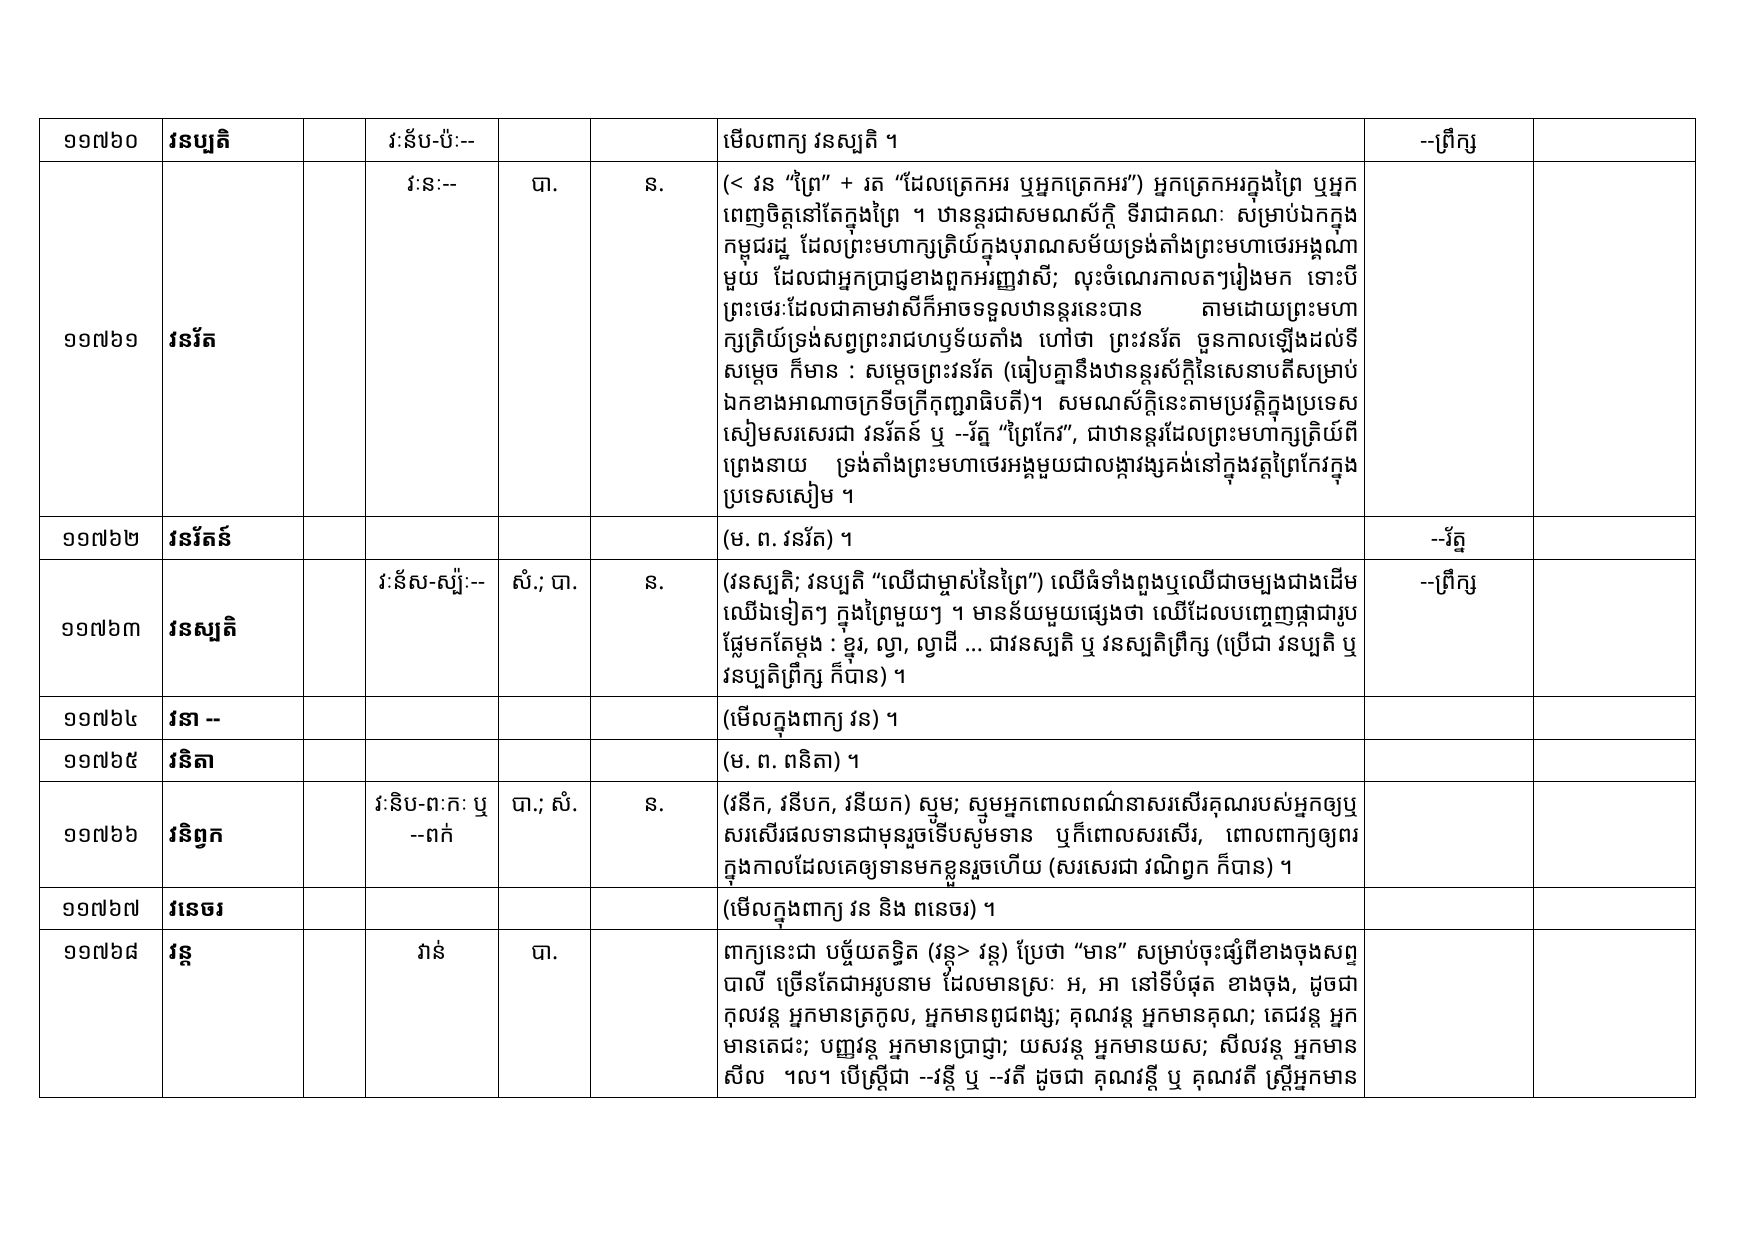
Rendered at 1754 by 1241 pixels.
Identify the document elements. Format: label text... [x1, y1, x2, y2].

table_cell ន. [591, 782, 717, 887]
table_cell [304, 740, 365, 781]
table_cell (មើល​ក្នុង​ពាក្យ វន និង ពនេចរ) ។ [718, 888, 1364, 929]
table_cell [1365, 782, 1533, 887]
table_cell [499, 740, 590, 781]
table_cell វន​រ័ត [163, 162, 303, 516]
table_cell វន​រ័តន៍ [163, 517, 303, 559]
table_cell (មើល​ក្នុង​ពាក្យ វន) ។ [718, 697, 1364, 738]
table_cell សំ.; បា. [499, 560, 590, 696]
table_cell [499, 697, 590, 738]
table_cell ន. [591, 162, 717, 516]
table_cell [1534, 517, 1695, 559]
table_cell ១១៧៦៤ [40, 697, 162, 738]
table_cell មើល​ពាក្យ វនស្បតិ ។ [718, 119, 1364, 161]
table_cell [1365, 162, 1533, 516]
table_cell ១១៧៦១ [40, 162, 162, 516]
table_cell វនេចរ [163, 888, 303, 929]
table_cell (វនីក, វនីបក, វនីយក) ស្មូម; ស្មូម​អ្នក​ពោល​ពណ៌នា​សរសើរ​គុណ​របស់​អ្នក​ឲ្យ​ឬ​សរសើរ​ផល​ទាន​ជា​មុន​រួច​ទើប​សូម​ទាន ឬ​ក៏​ពោល​សរសើរ, ពោល​ពាក្យ​ឲ្យ​ពរ ក្នុង​កាល​ដែល​គេ​ឲ្យ​ទាន​មក​ខ្លួន​រួច​ហើយ (សរសេរ​ជា វណិព្វក ក៏​បាន) ។ [718, 782, 1364, 887]
table_cell [499, 119, 590, 161]
table_cell [366, 888, 498, 929]
table_cell (ម. ព. វនរ័ត) ។ [718, 517, 1364, 559]
table_cell [304, 560, 365, 696]
table_cell [591, 697, 717, 738]
table_cell [591, 930, 717, 1097]
table_cell [591, 119, 717, 161]
table_cell --ព្រឹក្ស [1365, 119, 1533, 161]
table_cell [366, 517, 498, 559]
table_cell (វនស្បតិ; វនប្បតិ “ឈើ​ជា​ម្ចាស់​នៃ​ព្រៃ”) ឈើ​ធំ​ទាំងពួង​ឬ​ឈើ​ជា​ចម្បង​ជាង​ដើម​ឈើ​ឯ​ទៀត​ៗ ក្នុង​ព្រៃ​មួយ​ៗ ។ មាន​ន័យ​មួយ​ផ្សេង​ថា ឈើ​ដែល​បញ្ចេញ​ផ្កា​ជា​រូប​ផ្លែ​មក​តែ​ម្តង : ខ្នុរ, ល្វា, ល្វា​ដី ... ជា​វនស្បតិ ឬ វនស្បតិ​ព្រឹក្ស (ប្រើ​ជា វនប្បតិ ឬ វនប្បតិ​ព្រឹក្ស ក៏​បាន) ។ [718, 560, 1364, 696]
table_cell ១១៧៦០ [40, 119, 162, 161]
table_cell [304, 697, 365, 738]
table_cell វនប្បតិ [163, 119, 303, 161]
table_cell [304, 782, 365, 887]
table_cell បា. [499, 930, 590, 1097]
table_cell [304, 517, 365, 559]
table_cell [591, 517, 717, 559]
table_cell [499, 888, 590, 929]
table_cell ១១៧៦៧ [40, 888, 162, 929]
table_cell [1534, 560, 1695, 696]
table_cell បា. [499, 162, 590, 516]
table_cell វៈនៈ-- [366, 162, 498, 516]
table_cell វៈន័ប-ប៉ៈ-- [366, 119, 498, 161]
table_cell ន. [591, 560, 717, 696]
table_cell វនា -- [163, 697, 303, 738]
table_cell [591, 740, 717, 781]
table_cell [1365, 930, 1533, 1097]
table_cell ១១៧៦៨ [40, 930, 162, 1097]
table_cell បា.; សំ. [499, 782, 590, 887]
table_cell វៈន័ស-ស្ប៉ៈ-- [366, 560, 498, 696]
table_cell [1534, 740, 1695, 781]
table_cell [304, 119, 365, 161]
table_cell ១១៧៦៦ [40, 782, 162, 887]
table_cell [1365, 888, 1533, 929]
table_cell --ព្រឹក្ស [1365, 560, 1533, 696]
table_cell [366, 740, 498, 781]
table_cell វនស្បតិ [163, 560, 303, 696]
table_cell [1534, 782, 1695, 887]
table_cell [1534, 888, 1695, 929]
table_cell វនិព្វក [163, 782, 303, 887]
table_cell [1365, 740, 1533, 781]
table_cell វៈនិប-ពៈកៈ ឬ --ពក់ [366, 782, 498, 887]
table_cell ១១៧៦៥ [40, 740, 162, 781]
table_cell (ម. ព. ពនិតា) ។ [718, 740, 1364, 781]
table_cell វនិតា [163, 740, 303, 781]
table_cell [1534, 119, 1695, 161]
table_cell --រ័ត្ន [1365, 517, 1533, 559]
table_cell ពាក្យ​នេះ​ជា បច្ច័យ​តទ្ធិត (វន្តុ> វន្ត) ប្រែ​ថា “មាន” សម្រាប់​ចុះ​ផ្សំ​ពី​ខាង​ចុង​សព្ទ​បាលី ច្រើន​តែ​ជា​អរូប​នាម ដែល​មាន​ស្រៈ អ, អា នៅ​ទី​បំផុត ខាង​ចុង, ដូច​ជា កុល​វន្ត អ្នក​មាន​ត្រកូល, អ្នក​មាន​ពូជ​ពង្ស; គុណ​វន្ត អ្នក​មាន​គុណ; តេជ​វន្ត អ្នក​មាន​តេជះ; បញ្ញ​វន្ត អ្នក​មាន​ប្រាជ្ញា; យស​វន្ត អ្នក​មាន​យស; សីល​វន្ត អ្នក​មាន​សីល ។ល។ បើ​ស្រ្តី​ជា --វន្តី ឬ --វតី ដូច​ជា គុណ​វន្តី ឬ គុណ​វតី ស្រ្តី​អ្នក​មាន​ [718, 930, 1364, 1097]
table_cell វាន់ [366, 930, 498, 1097]
table_cell [304, 888, 365, 929]
table_cell ១១៧៦៣ [40, 560, 162, 696]
table_cell (< វន “ព្រៃ” + រត “ដែល​ត្រេកអរ ឬ​អ្នក​ត្រេកអរ”) អ្នក​ត្រេកអរ​ក្នុង​ព្រៃ ឬ​អ្នក​ពេញ​ចិត្ត​នៅ​តែ​ក្នុង​ព្រៃ ។ ឋានន្តរ​ជា​សមណ​ស័ក្តិ ទី​រាជា​គណៈ សម្រាប់​ឯក​ក្នុង​កម្ពុជ​រដ្ឋ ដែល​ព្រះ​មហា​ក្សត្រិយ៍​ក្នុង​បុរាណ​សម័យ​ទ្រង់​តាំង​ព្រះ​មហា​ថេរ​អង្គ​ណា​មួយ ដែល​ជា​អ្នក​ប្រាជ្ញ​ខាង​ពួក​អរញ្ញ​វាសី; លុះ​ចំណេរ​កាល​ត​ៗ​រៀង​មក ទោះ​បី​ព្រះ​ថេរៈ​ដែល​ជា​គាមវាសី​ក៏​អាច​ទទួល​ឋានន្តរ​នេះ​បាន តាម​ដោយ​ព្រះ​មហា​ក្សត្រិយ៍​ទ្រង់​សព្វ​ព្រះ​រាជ​ហឫទ័យ​តាំង ហៅ​ថា ព្រះ​វន​រ័ត ចួន​កាល​ឡើង​ដល់​ទី សម្តេច ក៏​មាន : សម្តេច​ព្រះ​វន​រ័ត (ធៀប​គ្នា​នឹង​ឋានន្តរ​ស័ក្តិ​នៃ​សេនាបតី​សម្រាប់​ឯក​ខាង​អាណាចក្រ​ទី​ចក្រី​កុញ្ជរាធិបតី)។ សមណ​ស័ក្តិ​នេះ​តាម​ប្រវត្តិ​ក្នុង​ប្រទេស​សៀម​សរសេរ​ជា វន​រ័តន៍ ឬ --រ័ត្ន “ព្រៃ​កែវ”, ជា​ឋានន្តរ​ដែល​ព្រះ​មហា​ក្សត្រិយ៍​ពី​ព្រេង​នាយ ទ្រង់​តាំង​ព្រះ​មហា​ថេរ​អង្គ​មួយ​ជា​លង្កា​វង្ស​គង់​នៅ​ក្នុង​វត្ត​ព្រៃ​កែវ​ក្នុង​ប្រទេស​សៀម ។ [718, 162, 1364, 516]
table_cell [1534, 162, 1695, 516]
table_cell [499, 517, 590, 559]
table_cell [366, 697, 498, 738]
table_cell [1534, 930, 1695, 1097]
table_cell [304, 162, 365, 516]
table_cell [591, 888, 717, 929]
table_cell វន្ត [163, 930, 303, 1097]
table_cell [1534, 697, 1695, 738]
table_cell [304, 930, 365, 1097]
table_cell ១១៧៦២ [40, 517, 162, 559]
table_cell [1365, 697, 1533, 738]
